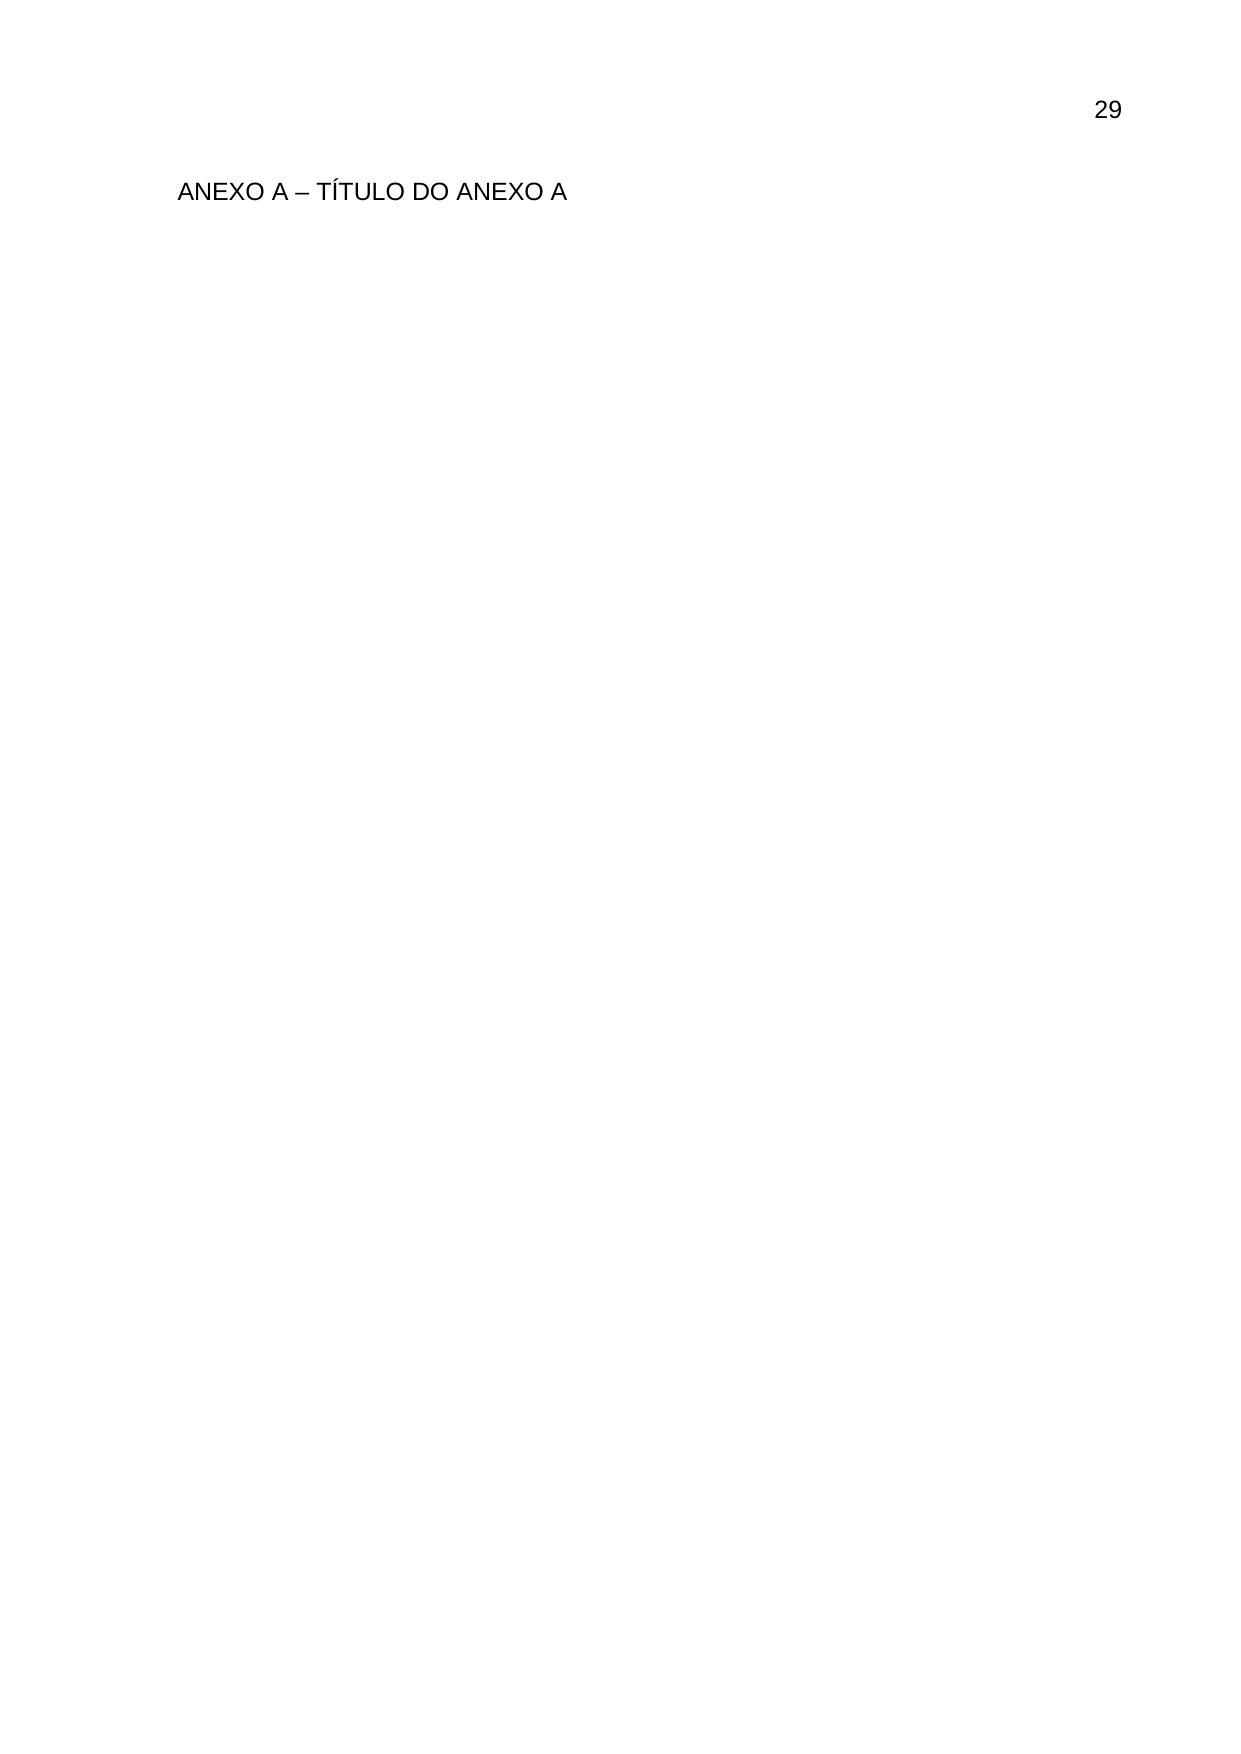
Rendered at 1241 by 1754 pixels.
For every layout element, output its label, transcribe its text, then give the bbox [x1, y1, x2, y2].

subtitle ANEXO A – TÍTULO DO ANEXO A [177, 177, 1122, 206]
